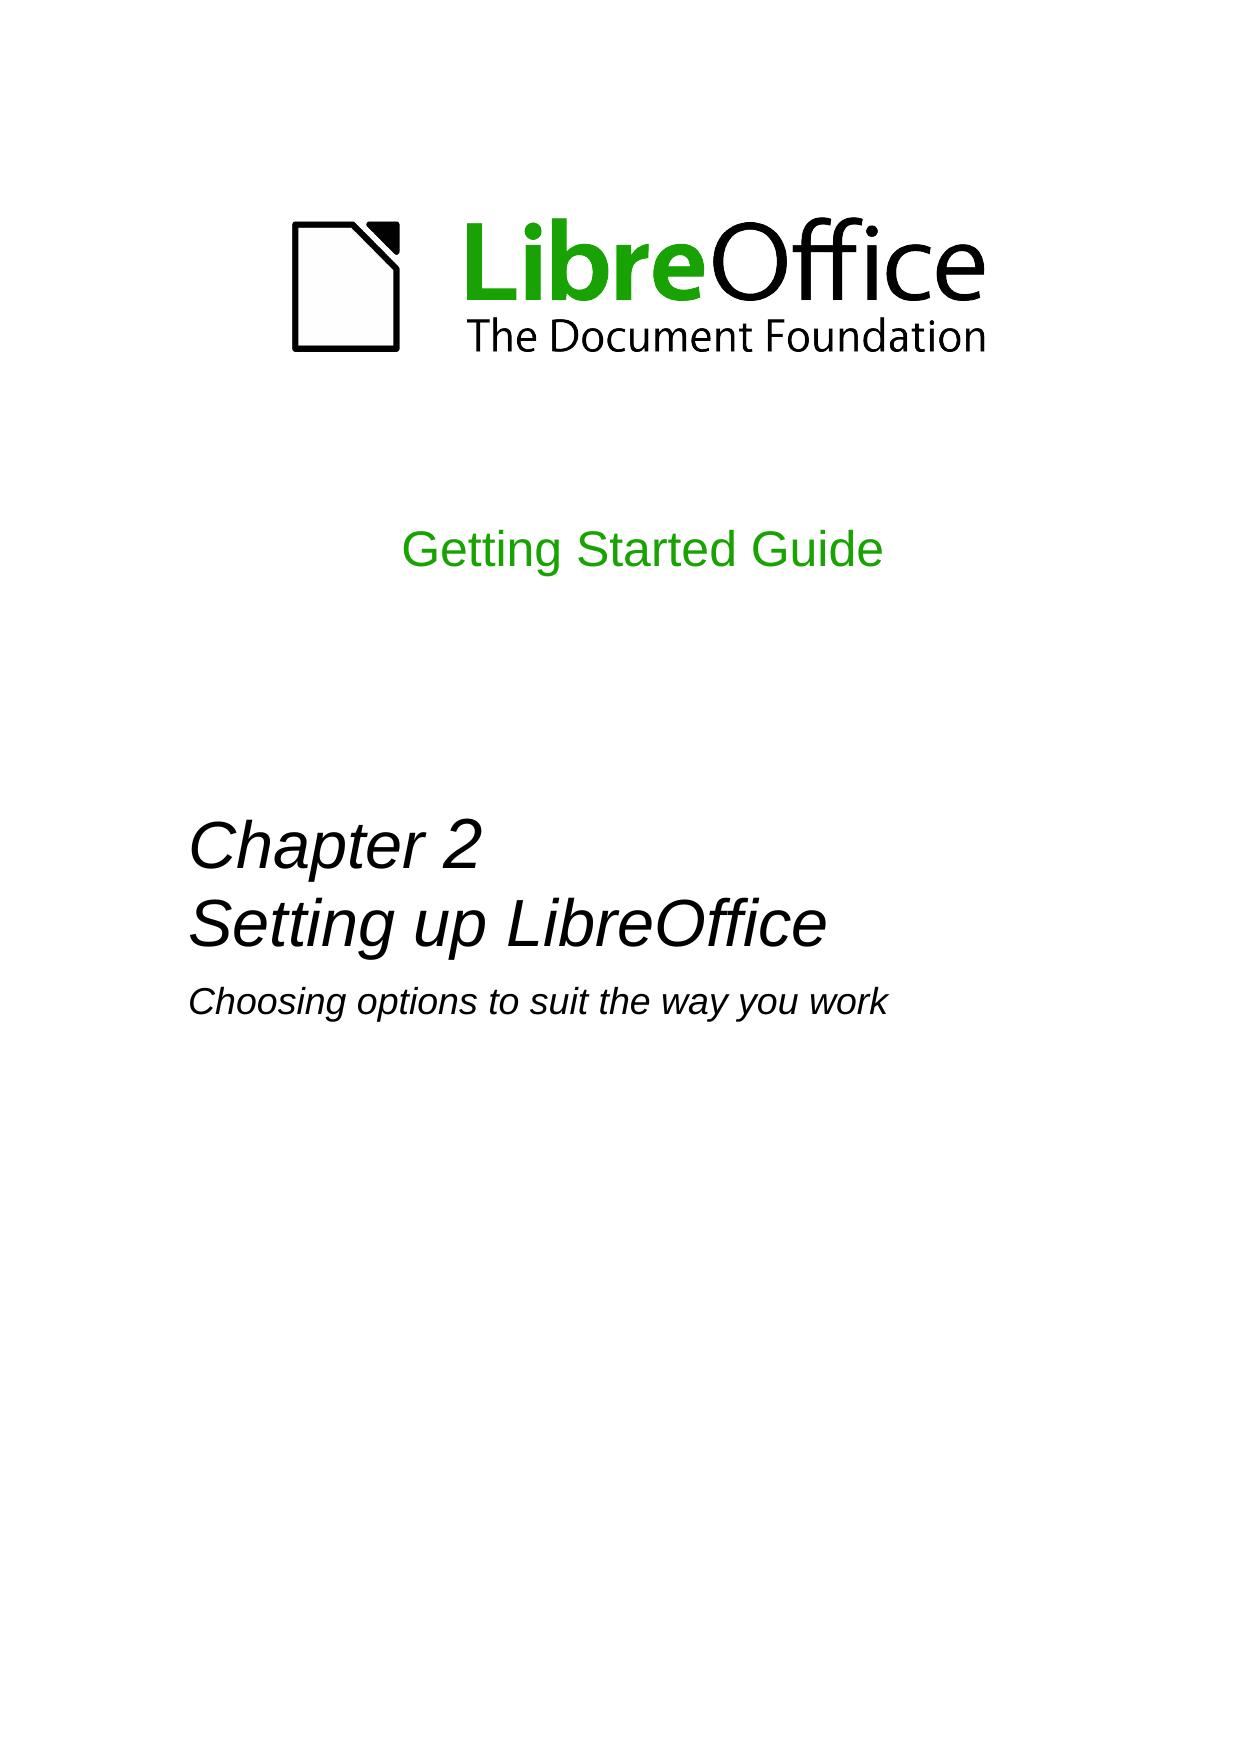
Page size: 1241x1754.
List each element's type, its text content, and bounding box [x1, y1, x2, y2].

text Getting Started Guide [188, 519, 1098, 577]
subtitle Chapter 2 Setting up LibreOffice [188, 802, 1098, 960]
subtitle Choosing options to suit the way you work [188, 979, 1098, 1023]
picture [250, 186, 1035, 387]
